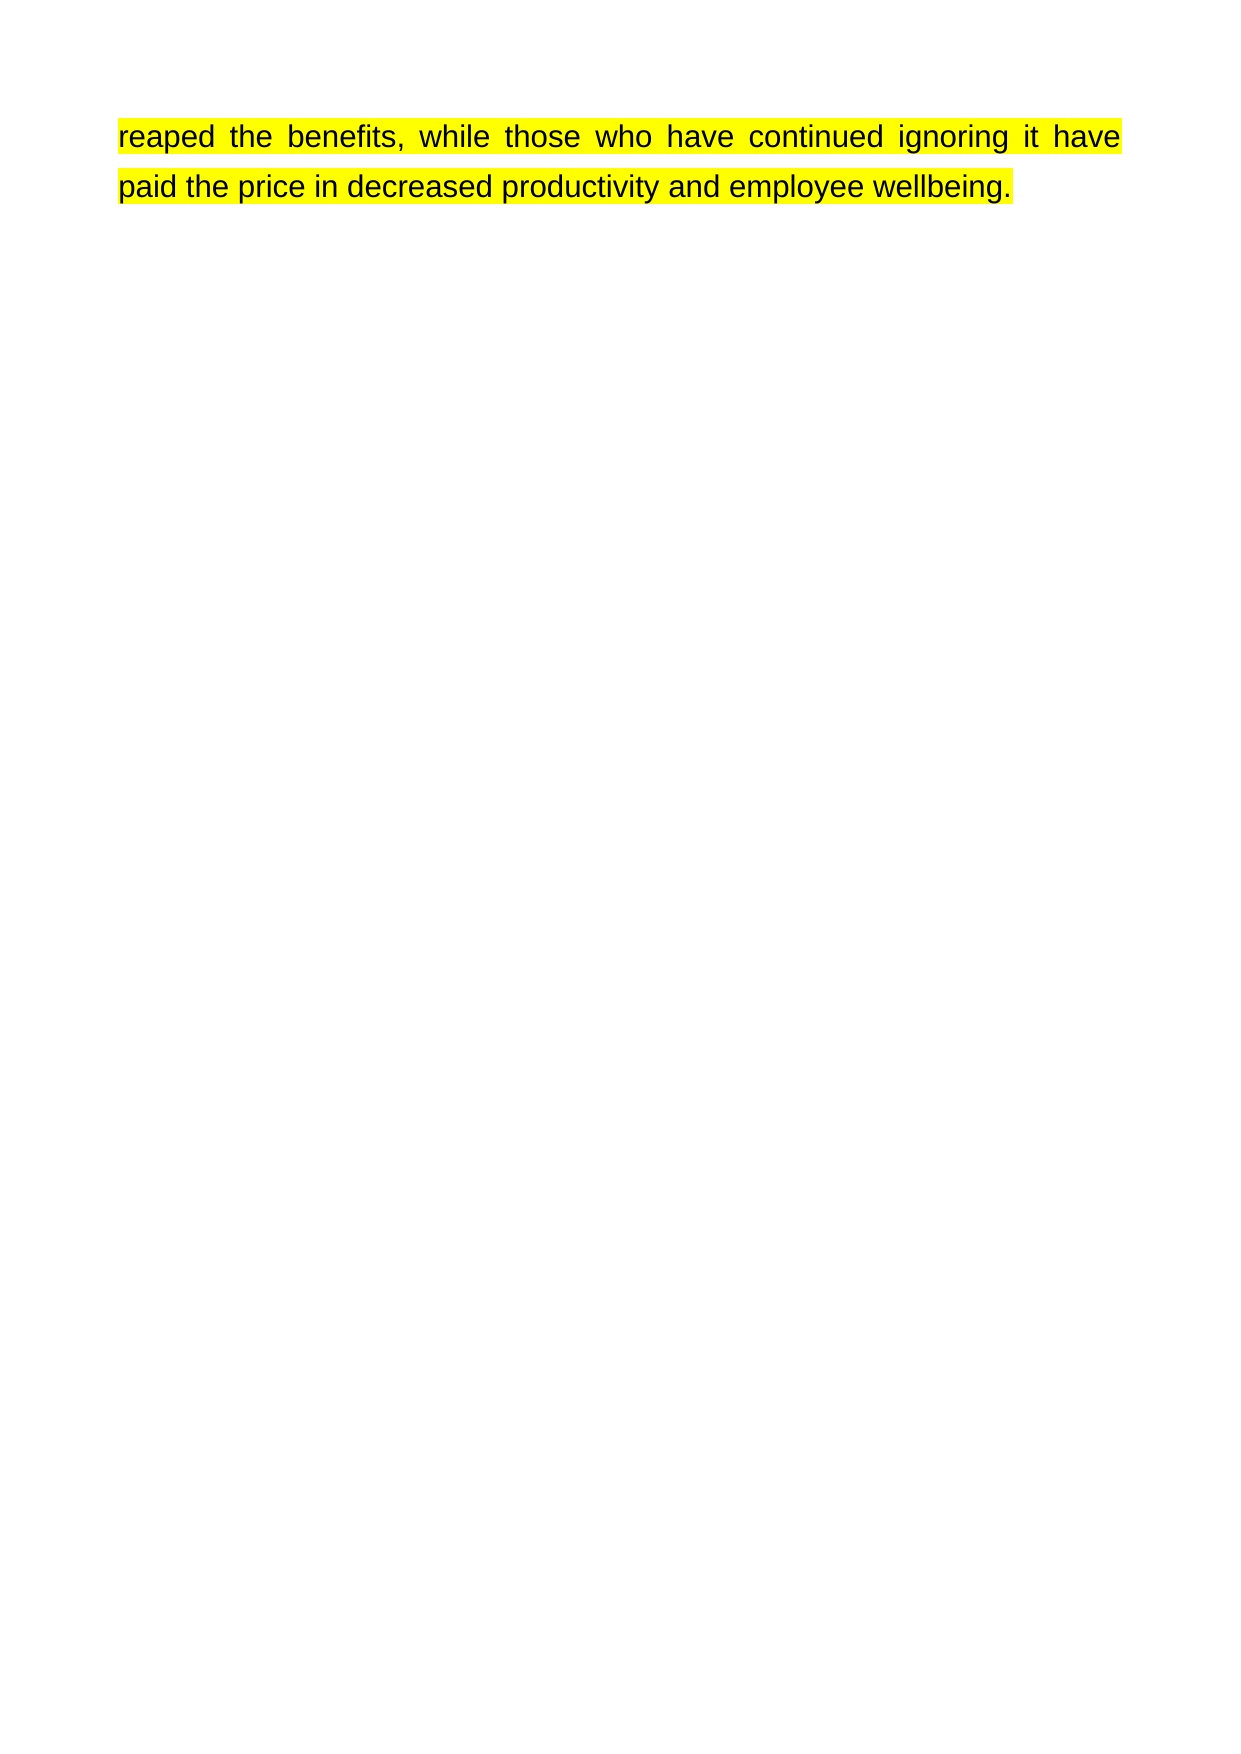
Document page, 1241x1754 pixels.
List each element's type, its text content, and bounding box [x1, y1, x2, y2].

text reaped the benefits, while those who have continued ignoring it have paid the price in decreased productivity and employee wellbeing. [118, 118, 1122, 204]
